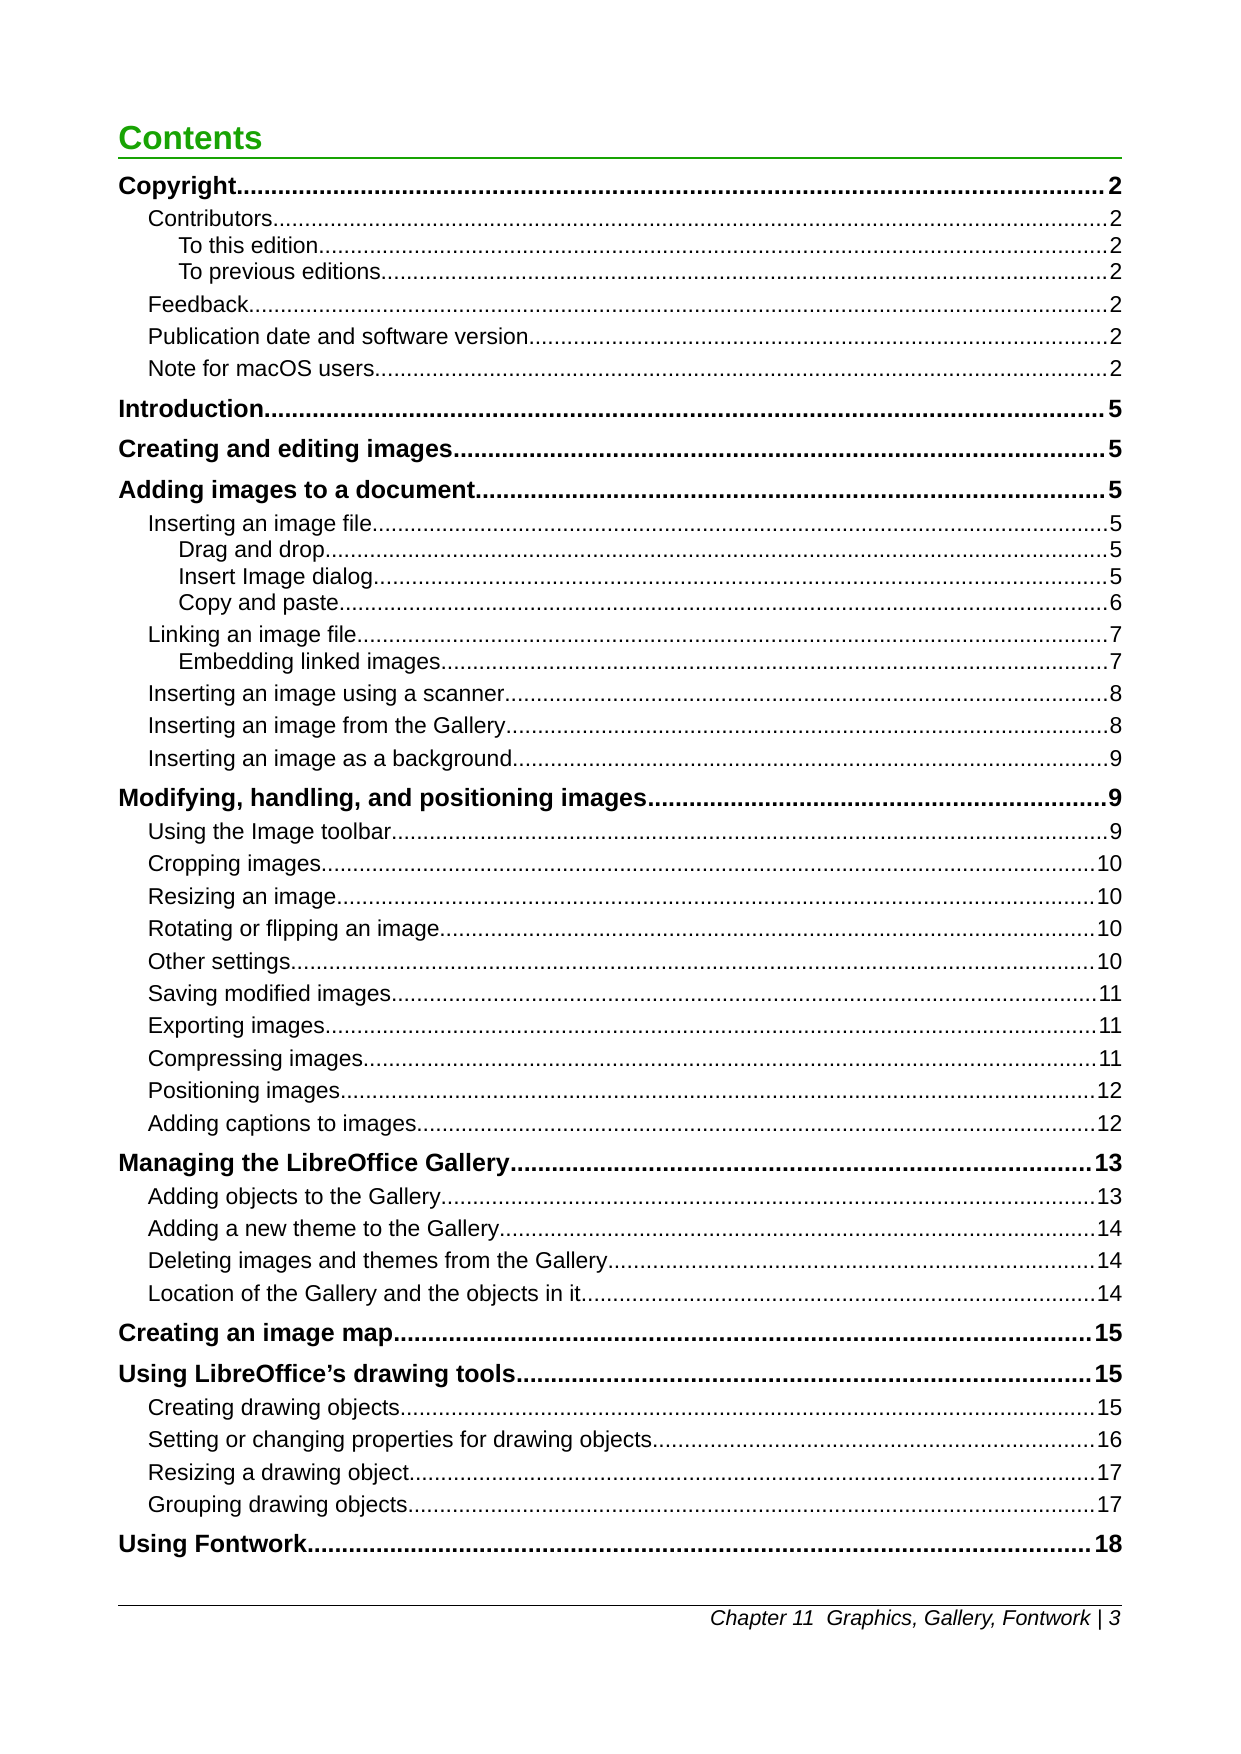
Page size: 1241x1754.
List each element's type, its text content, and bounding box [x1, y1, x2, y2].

text Creating an image map 15 [118, 1318, 1122, 1347]
text Using LibreOffice’s drawing tools 15 [118, 1359, 1122, 1388]
text Compressing images 11 [148, 1045, 1122, 1071]
text Adding captions to images 12 [148, 1109, 1122, 1136]
text Adding images to a document 5 [118, 475, 1122, 504]
text Copy and paste 6 [178, 589, 1122, 615]
text Adding a new theme to the Gallery 14 [148, 1215, 1122, 1241]
text Creating drawing objects 15 [148, 1394, 1122, 1420]
text Cropping images 10 [148, 850, 1122, 877]
text Resizing a drawing object 17 [148, 1458, 1122, 1485]
text Resizing an image 10 [148, 883, 1122, 909]
text Note for macOS users 2 [148, 355, 1122, 382]
text Adding objects to the Gallery 13 [148, 1183, 1122, 1209]
text Modifying, handling, and positioning images 9 [118, 783, 1122, 812]
text Introduction 5 [118, 394, 1122, 422]
text Insert Image dialog 5 [178, 563, 1122, 589]
text Copyright 2 [118, 171, 1122, 199]
text Inserting an image from the Gallery 8 [148, 712, 1122, 739]
text Linking an image file 7 [148, 621, 1122, 648]
text To this edition 2 [178, 232, 1122, 258]
text Setting or changing properties for drawing objects 16 [148, 1426, 1122, 1452]
text Using Fontwork 18 [118, 1529, 1122, 1558]
text Drag and drop 5 [178, 536, 1122, 563]
text Rotating or flipping an image 10 [148, 915, 1122, 942]
text Managing the LibreOffice Gallery 13 [118, 1148, 1122, 1177]
text Deleting images and themes from the Gallery 14 [148, 1247, 1122, 1274]
subtitle Contents [118, 118, 1122, 157]
text Inserting an image as a background 9 [148, 745, 1122, 771]
text Feedback 2 [148, 291, 1122, 317]
text Location of the Gallery and the objects in it 14 [148, 1280, 1122, 1306]
text To previous editions 2 [178, 258, 1122, 284]
text Exporting images 11 [148, 1012, 1122, 1039]
text Grouping drawing objects 17 [148, 1491, 1122, 1517]
text Embedding linked images 7 [178, 648, 1122, 674]
text Creating and editing images 5 [118, 434, 1122, 463]
text Using the Image toolbar 9 [148, 818, 1122, 844]
text Inserting an image using a scanner 8 [148, 680, 1122, 706]
text Saving modified images 11 [148, 980, 1122, 1006]
text Inserting an image file 5 [148, 510, 1122, 536]
text Publication date and software version 2 [148, 323, 1122, 349]
text Positioning images 12 [148, 1077, 1122, 1103]
text Other settings 10 [148, 948, 1122, 974]
text Contributors 2 [148, 205, 1122, 232]
